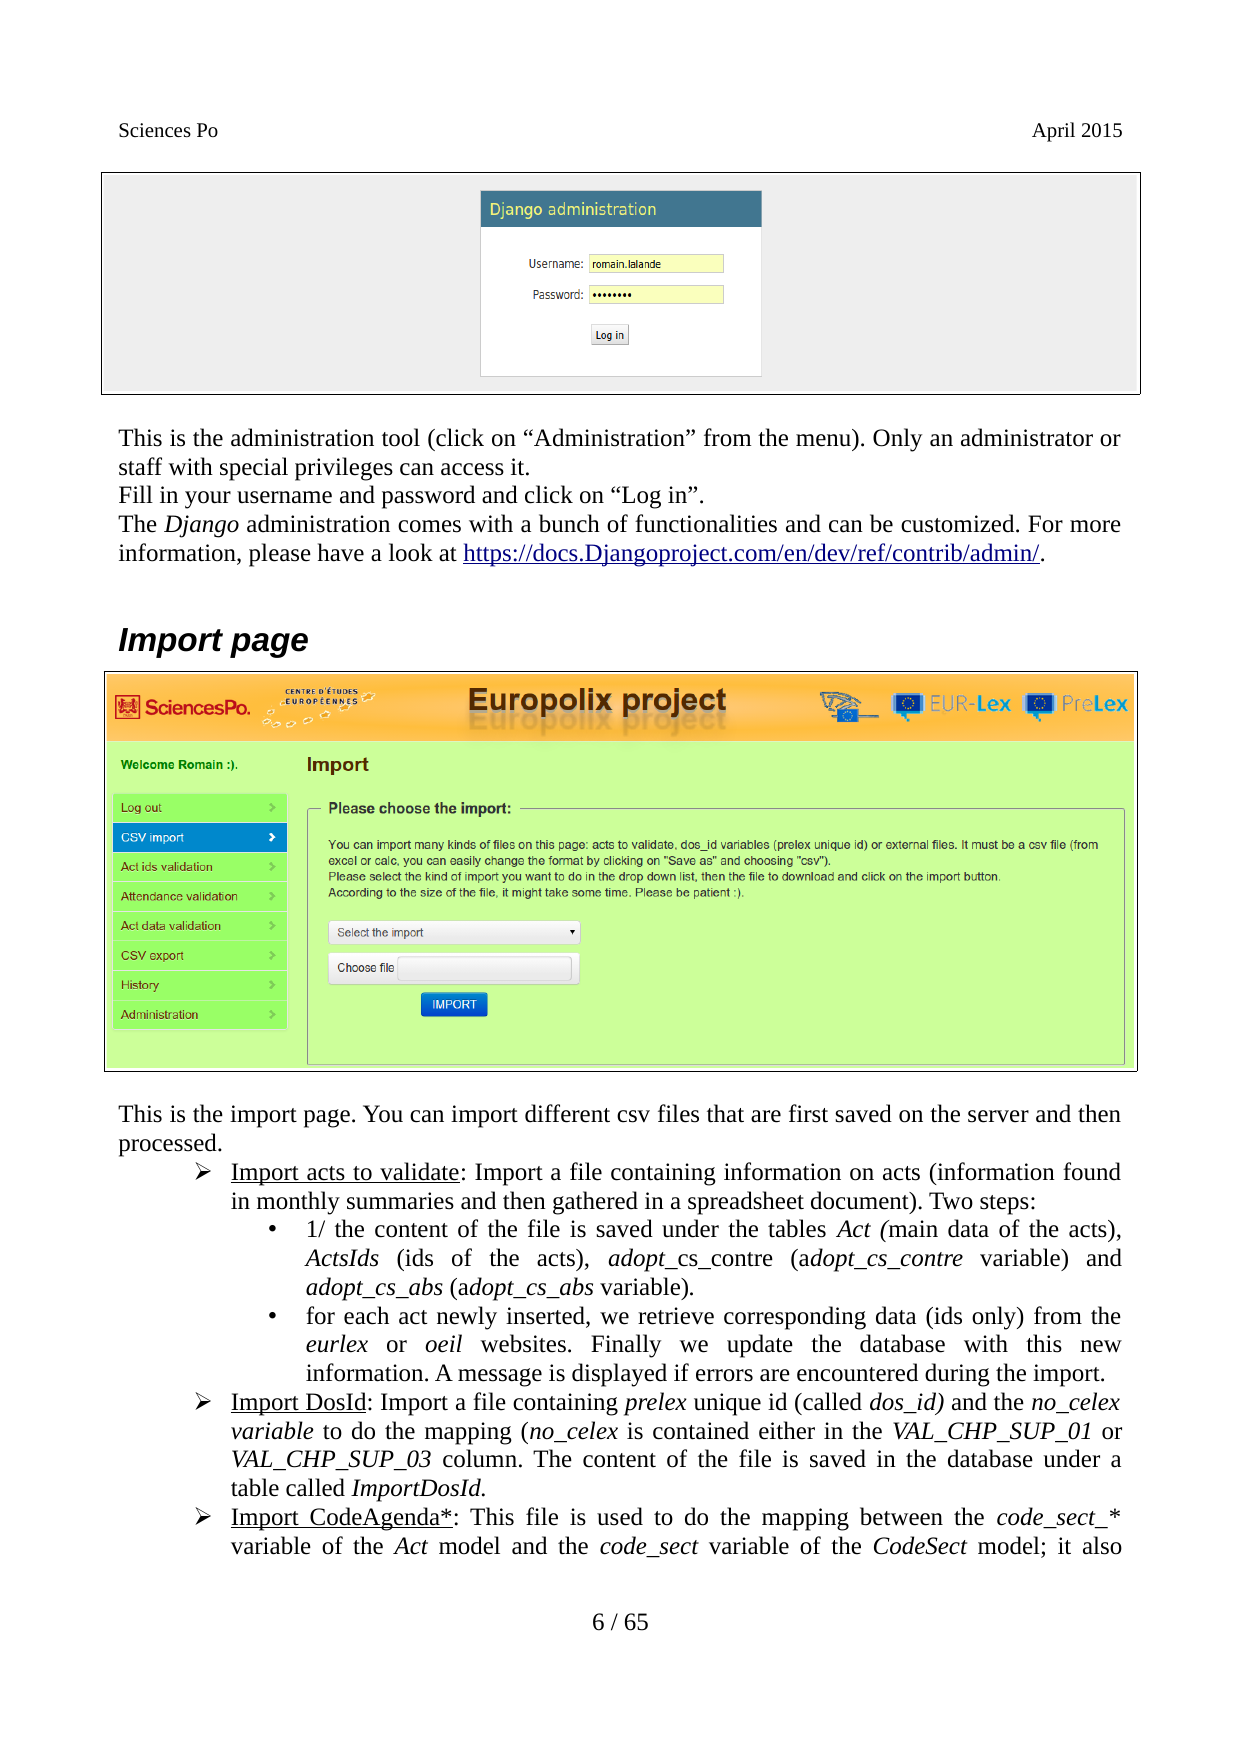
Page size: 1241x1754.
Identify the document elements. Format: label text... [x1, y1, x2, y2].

text This is the administration tool (click on “Administration” from the menu). Only an administrator or staff with special privileges can access it. [118, 423, 1122, 480]
text The Django administration comes with a bunch of functionalities and can be customized. For more information, please have a look at https://docs.Djangoproject.com/en/dev/ref/contrib/admin/. [118, 509, 1122, 567]
list Import DosId: Import a file containing prelex unique id (called dos_id) and the no_celex variable to do the mapping (no_celex is contained either in the VAL_CHP_SUP_01 or VAL_CHP_SUP_03 column. The content of the file is saved in the database under a table called ImportDosId. [193, 1387, 1122, 1502]
picture [103, 175, 1137, 391]
subtitle Import page [118, 620, 1122, 659]
list 1/ the content of the file is saved under the tables Act (main data of the acts), ActsIds (ids of the acts), adopt_cs_contre (adopt_cs_contre variable) and adopt_cs_abs (adopt_cs_abs variable). [268, 1214, 1122, 1301]
list Import CodeAgenda*: This file is used to do the mapping between the code_sect_* variable of the Act model and the code_sect variable of the CodeSect model; it also [193, 1502, 1122, 1559]
list for each act newly inserted, we retrieve corresponding data (ids only) from the eurlex or oeil websites. Finally we update the database with this new information. A message is displayed if errors are encountered during the import. [268, 1301, 1122, 1387]
text This is the import page. You can import different csv files that are first saved on the server and then processed. [118, 1099, 1122, 1157]
picture [106, 674, 1134, 1068]
text Fill in your username and password and click on “Log in”. [118, 480, 1122, 509]
list Import acts to validate: Import a file containing information on acts (information found in monthly summaries and then gathered in a spreadsheet document). Two steps: [193, 1157, 1122, 1214]
